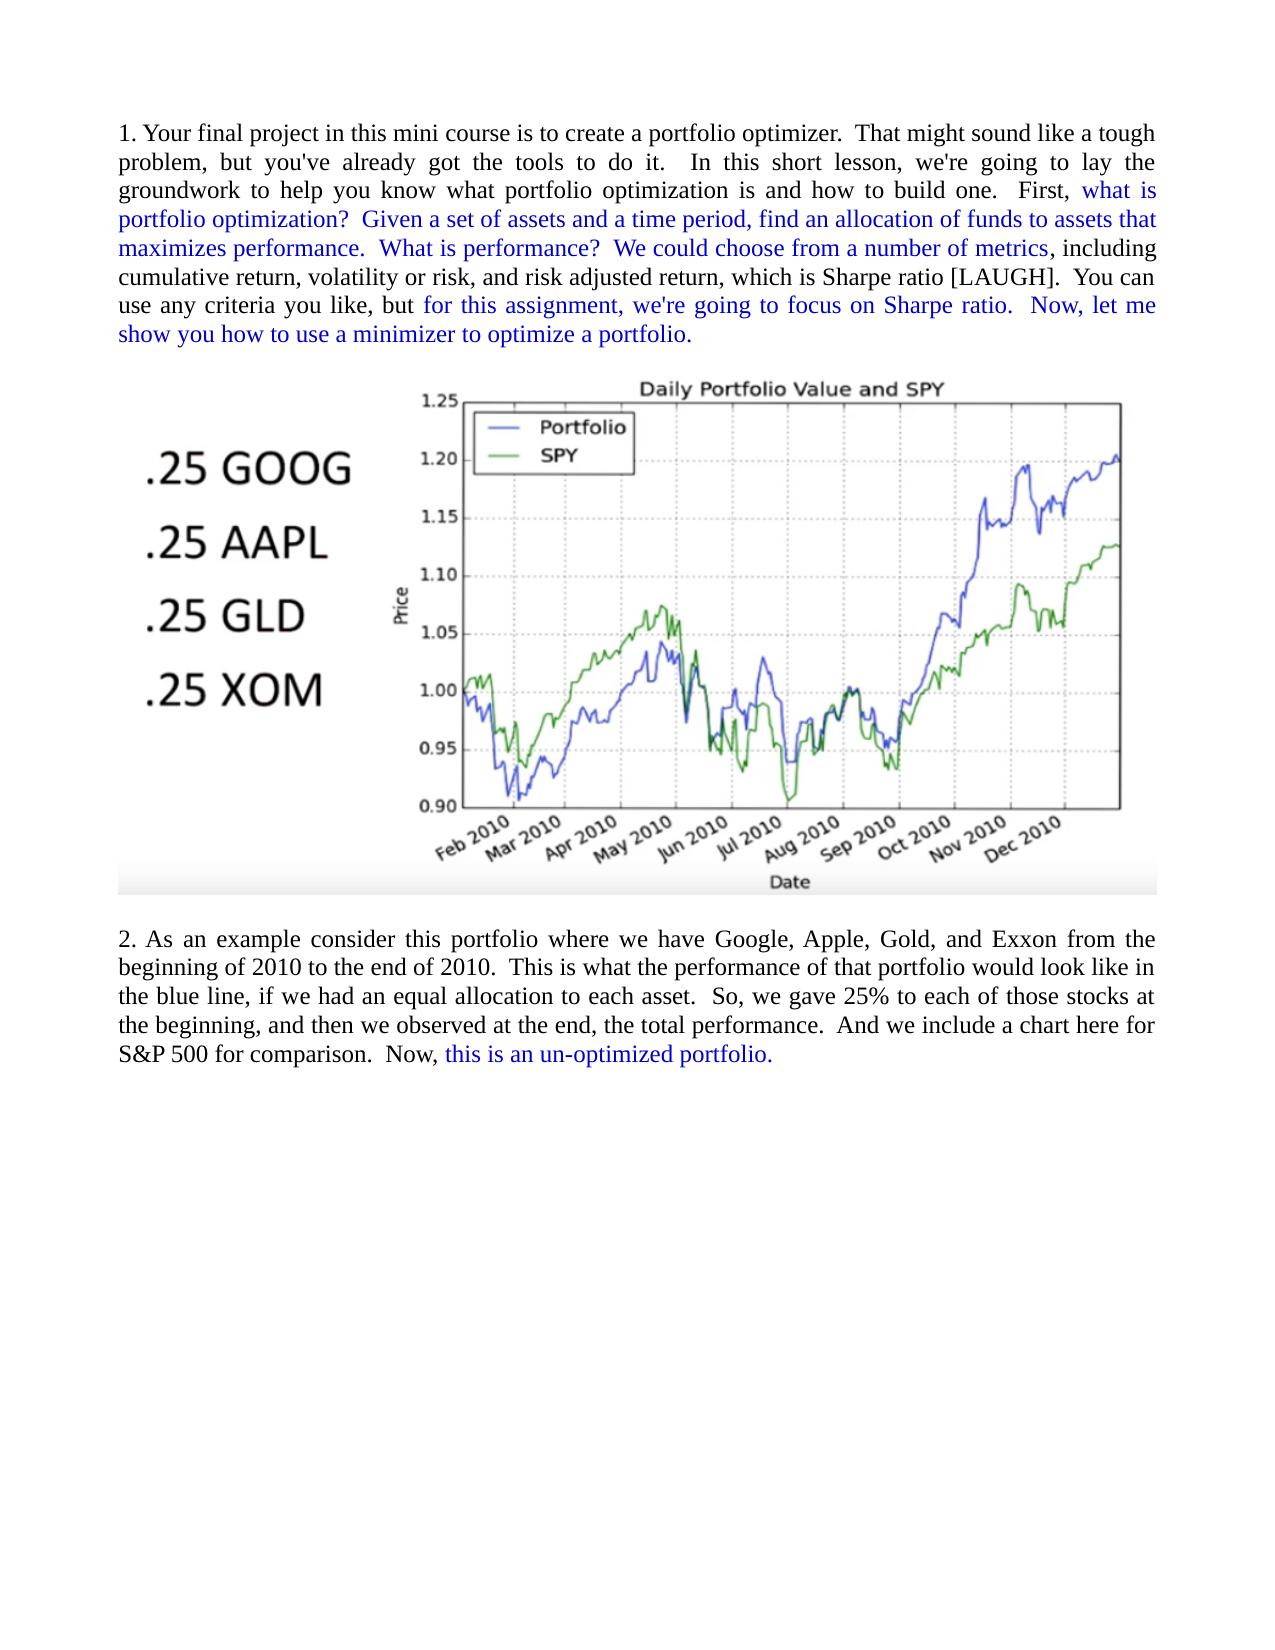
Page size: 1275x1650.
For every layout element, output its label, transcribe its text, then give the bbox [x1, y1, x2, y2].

text 1. Your final project in this mini course is to create a portfolio optimizer. That might sound like a tough problem, but you've already got the tools to do it. In this short lesson, we're going to lay the groundwork to help you know what portfolio optimization is and how to build one. First, what is portfolio optimization? Given a set of assets and a time period, find an allocation of funds to assets that maximizes performance. What is performance? We could choose from a number of metrics, including cumulative return, volatility or risk, and risk adjusted return, which is Sharpe ratio [LAUGH]. You can use any criteria you like, but for this assignment, we're going to focus on Sharpe ratio. Now, let me show you how to use a minimizer to optimize a portfolio. [118, 118, 1157, 348]
text 2. As an example consider this portfolio where we have Google, Apple, Gold, and Exxon from the beginning of 2010 to the end of 2010. This is what the performance of that portfolio would look like in the blue line, if we had an equal allocation to each asset. So, we gave 25% to each of those stocks at the beginning, and then we observed at the end, the total performance. And we include a chart here for S&P 500 for comparison. Now, this is an un-optimized portfolio. [118, 924, 1157, 1067]
picture [118, 376, 1157, 895]
